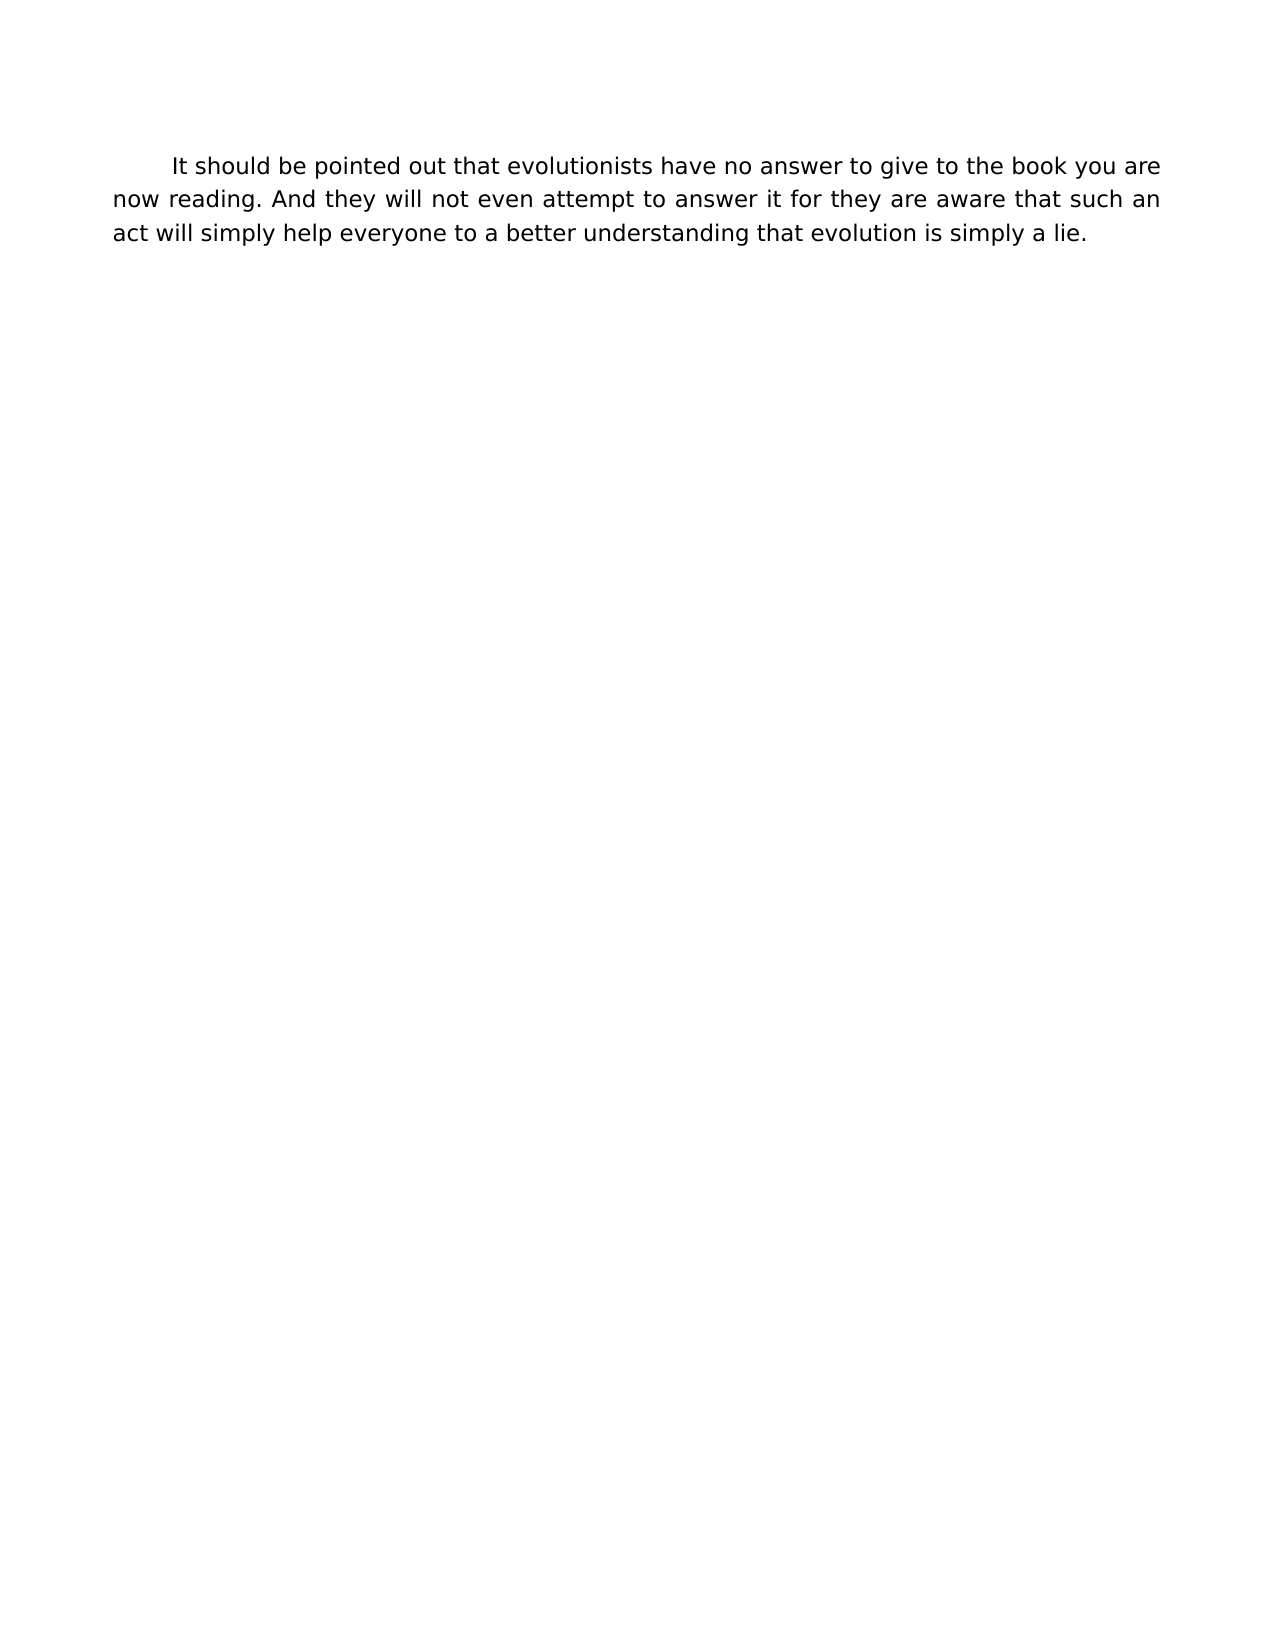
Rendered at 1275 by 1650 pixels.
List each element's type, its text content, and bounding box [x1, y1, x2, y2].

text It should be pointed out that evolutionists have no answer to give to the book you are now reading. And they will not even attempt to answer it for they are aware that such an act will simply help everyone to a better understanding that evolution is simply a lie. [112, 148, 1162, 248]
